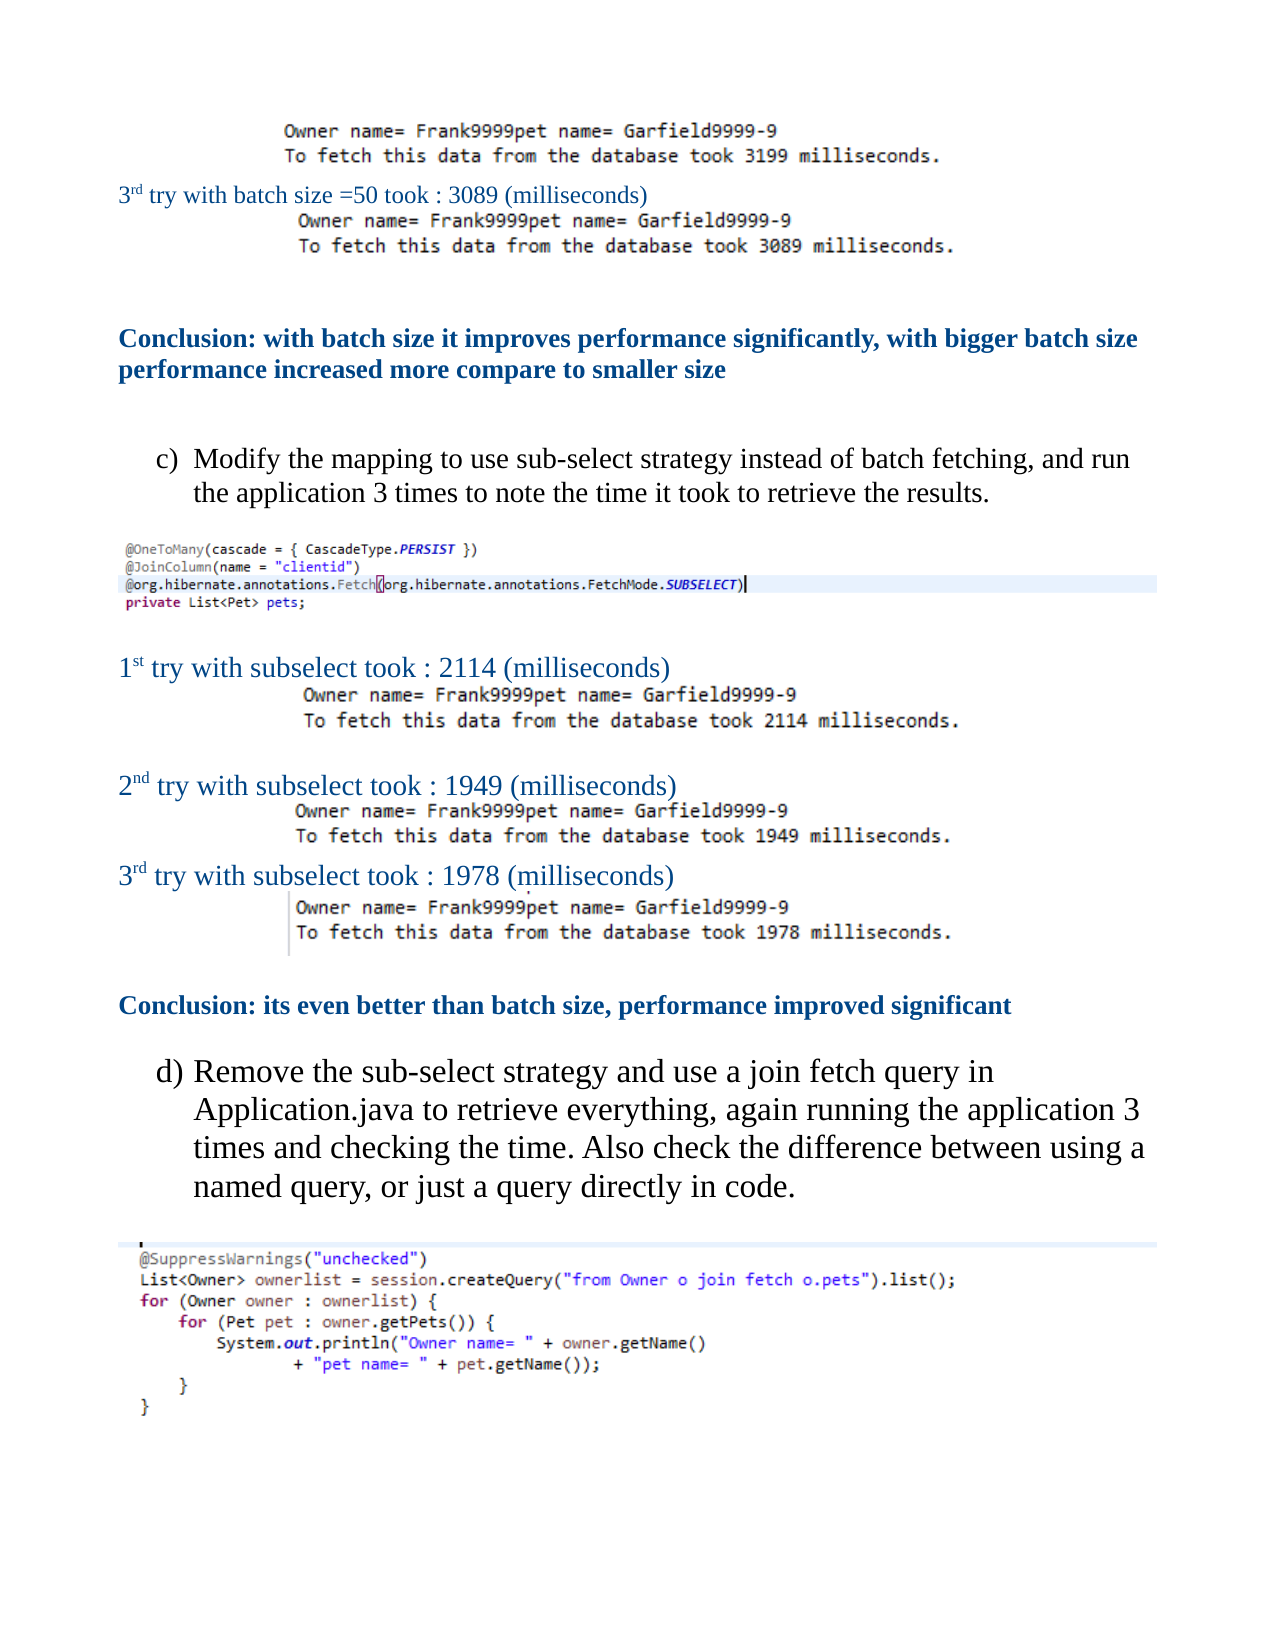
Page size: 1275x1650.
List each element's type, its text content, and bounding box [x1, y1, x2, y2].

text 3rd try with subselect took : 1978 (milliseconds) [118, 801, 1157, 891]
list Remove the sub-select strategy and use a join fetch query in Application.java to retrieve everything, again running the application 3 times and checking the time. Also check the difference between using a named query, or just a query directly in code. [156, 1051, 1157, 1204]
text 1st try with subselect took : 2114 (milliseconds) [118, 651, 1157, 684]
list Modify the mapping to use sub-select strategy instead of batch fetching, and run the application 3 times to note the time it took to retrieve the results. [156, 441, 1157, 508]
text 2nd try with subselect took : 1949 (milliseconds) [118, 768, 1157, 801]
text Conclusion: with batch size it improves performance significantly, with bigger batch size performance increased more compare to smaller size [118, 322, 1157, 384]
text Conclusion: its even better than batch size, performance improved significant [118, 989, 1157, 1020]
text 3rd try with batch size =50 took : 3089 (milliseconds) [118, 118, 1157, 209]
